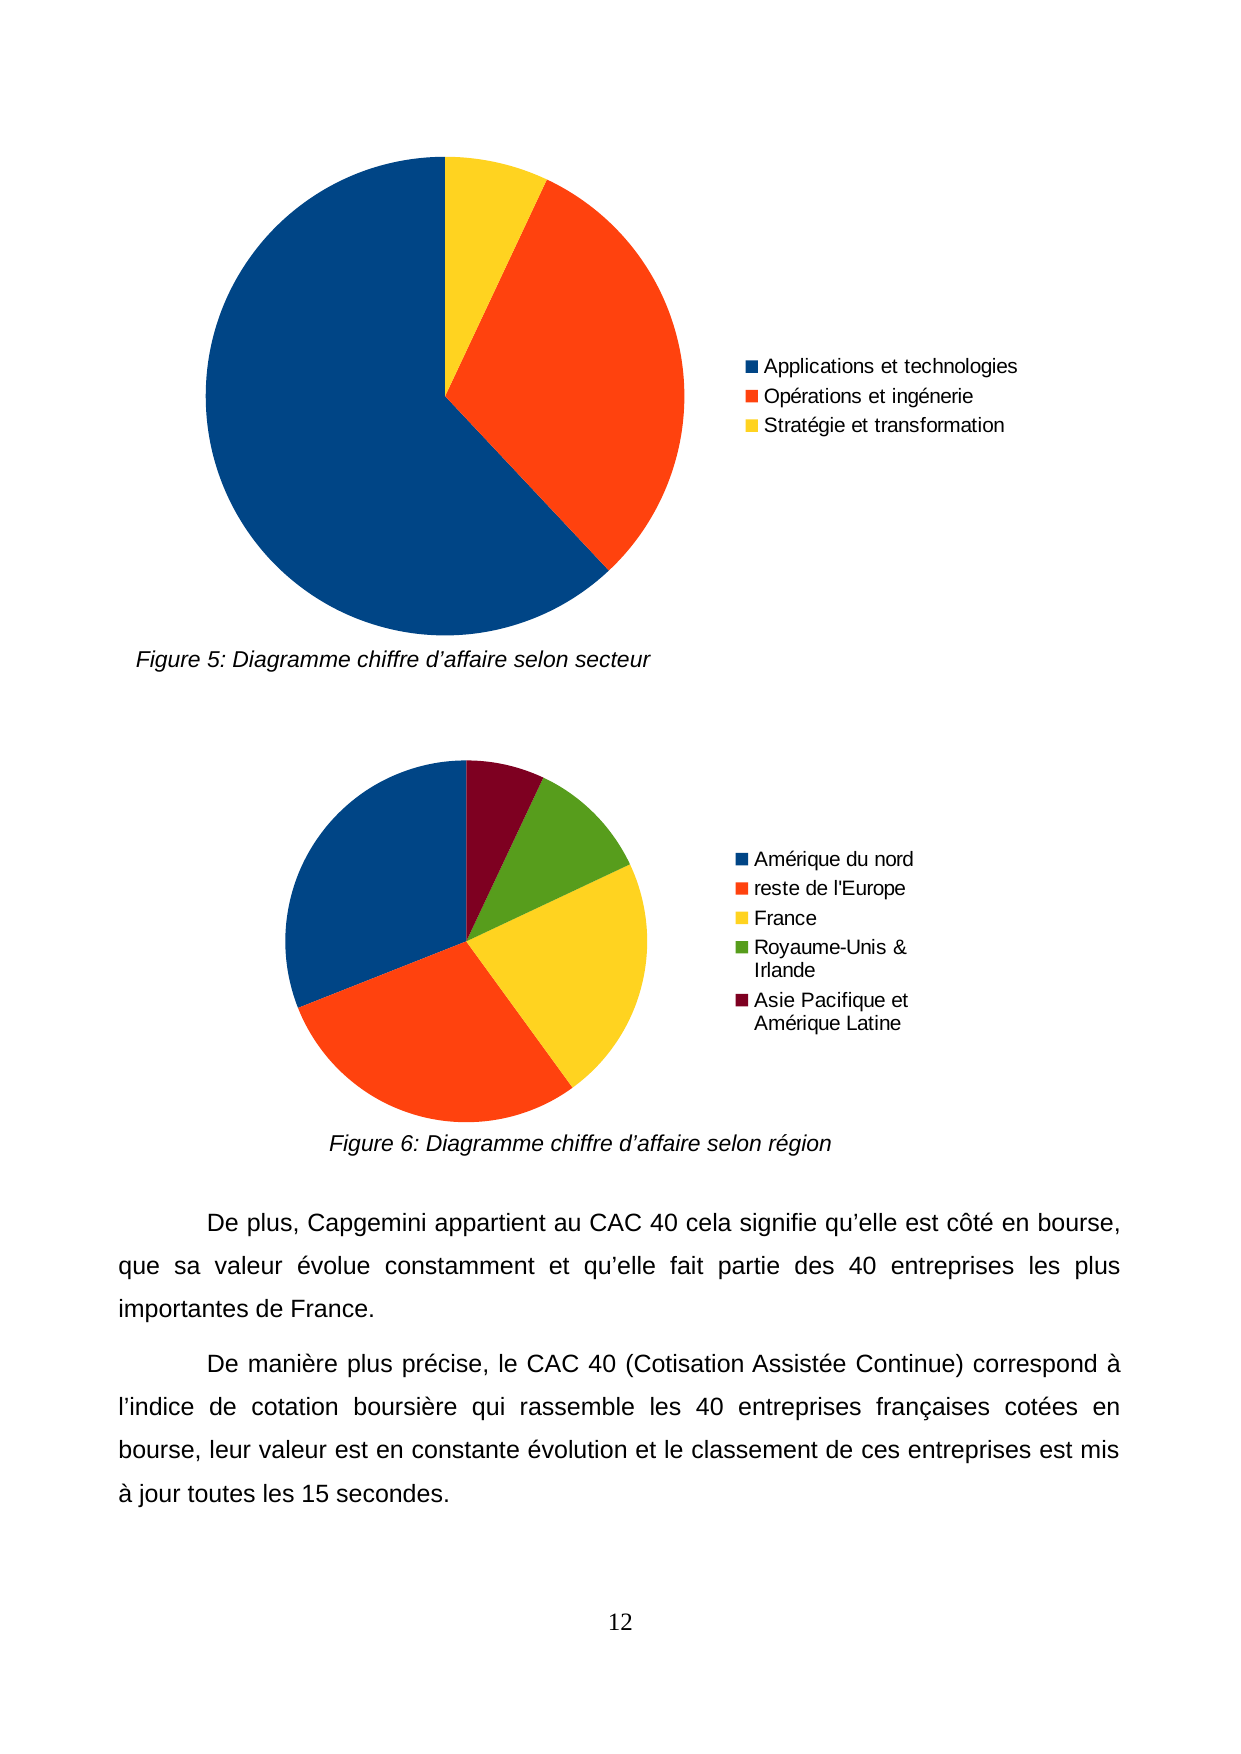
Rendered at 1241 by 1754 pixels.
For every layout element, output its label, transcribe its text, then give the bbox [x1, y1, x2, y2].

text De manière plus précise, le CAC 40 (Cotisation Assistée Continue) correspond à l’indice de cotation boursière qui rassemble les 40 entreprises françaises cotées en bourse, leur valeur est en constante évolution et le classement de ces entreprises est mis à jour toutes les 15 secondes. [118, 1349, 1122, 1507]
text [542, 776, 937, 802]
text [329, 803, 348, 815]
text Figure 6: Diagramme chiffre d’affaire selon région [329, 815, 958, 1156]
text Dzzz [214, 776, 390, 802]
text Figure 5: Diagramme chiffre d’affaire selon secteur [136, 147, 1099, 672]
text [585, 803, 958, 815]
text De plus, Capgemini appartient au CAC 40 cela signifie qu’elle est côté en bourse, que sa valeur évolue constamment et qu’elle fait partie des 40 entreprises les plus importantes de France. [118, 1208, 1122, 1323]
